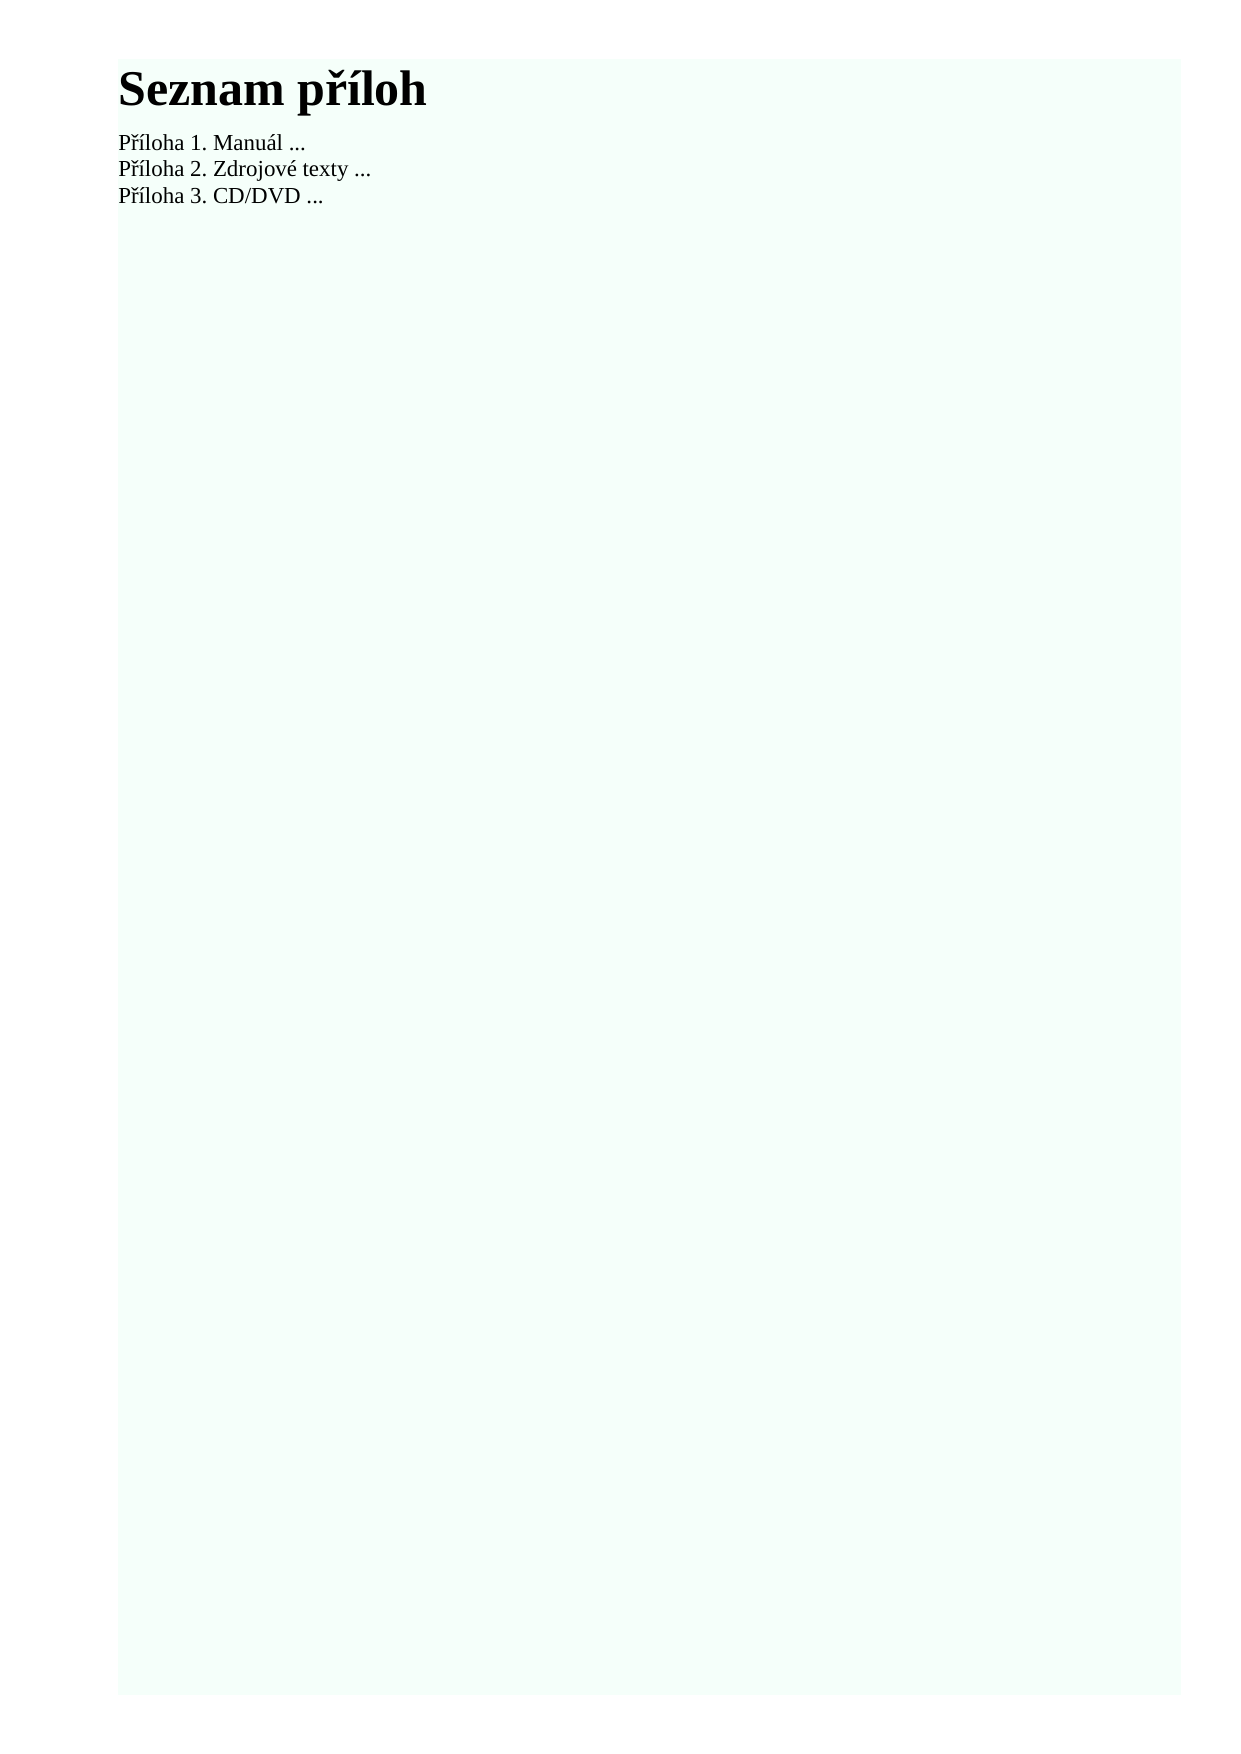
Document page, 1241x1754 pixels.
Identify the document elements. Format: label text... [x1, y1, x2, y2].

text Příloha 3. CD/DVD ... [118, 182, 1181, 208]
text Seznam příloh [118, 59, 1181, 117]
text Příloha 1. Manuál ... [118, 129, 1181, 155]
text Příloha 2. Zdrojové texty ... [118, 155, 1181, 182]
